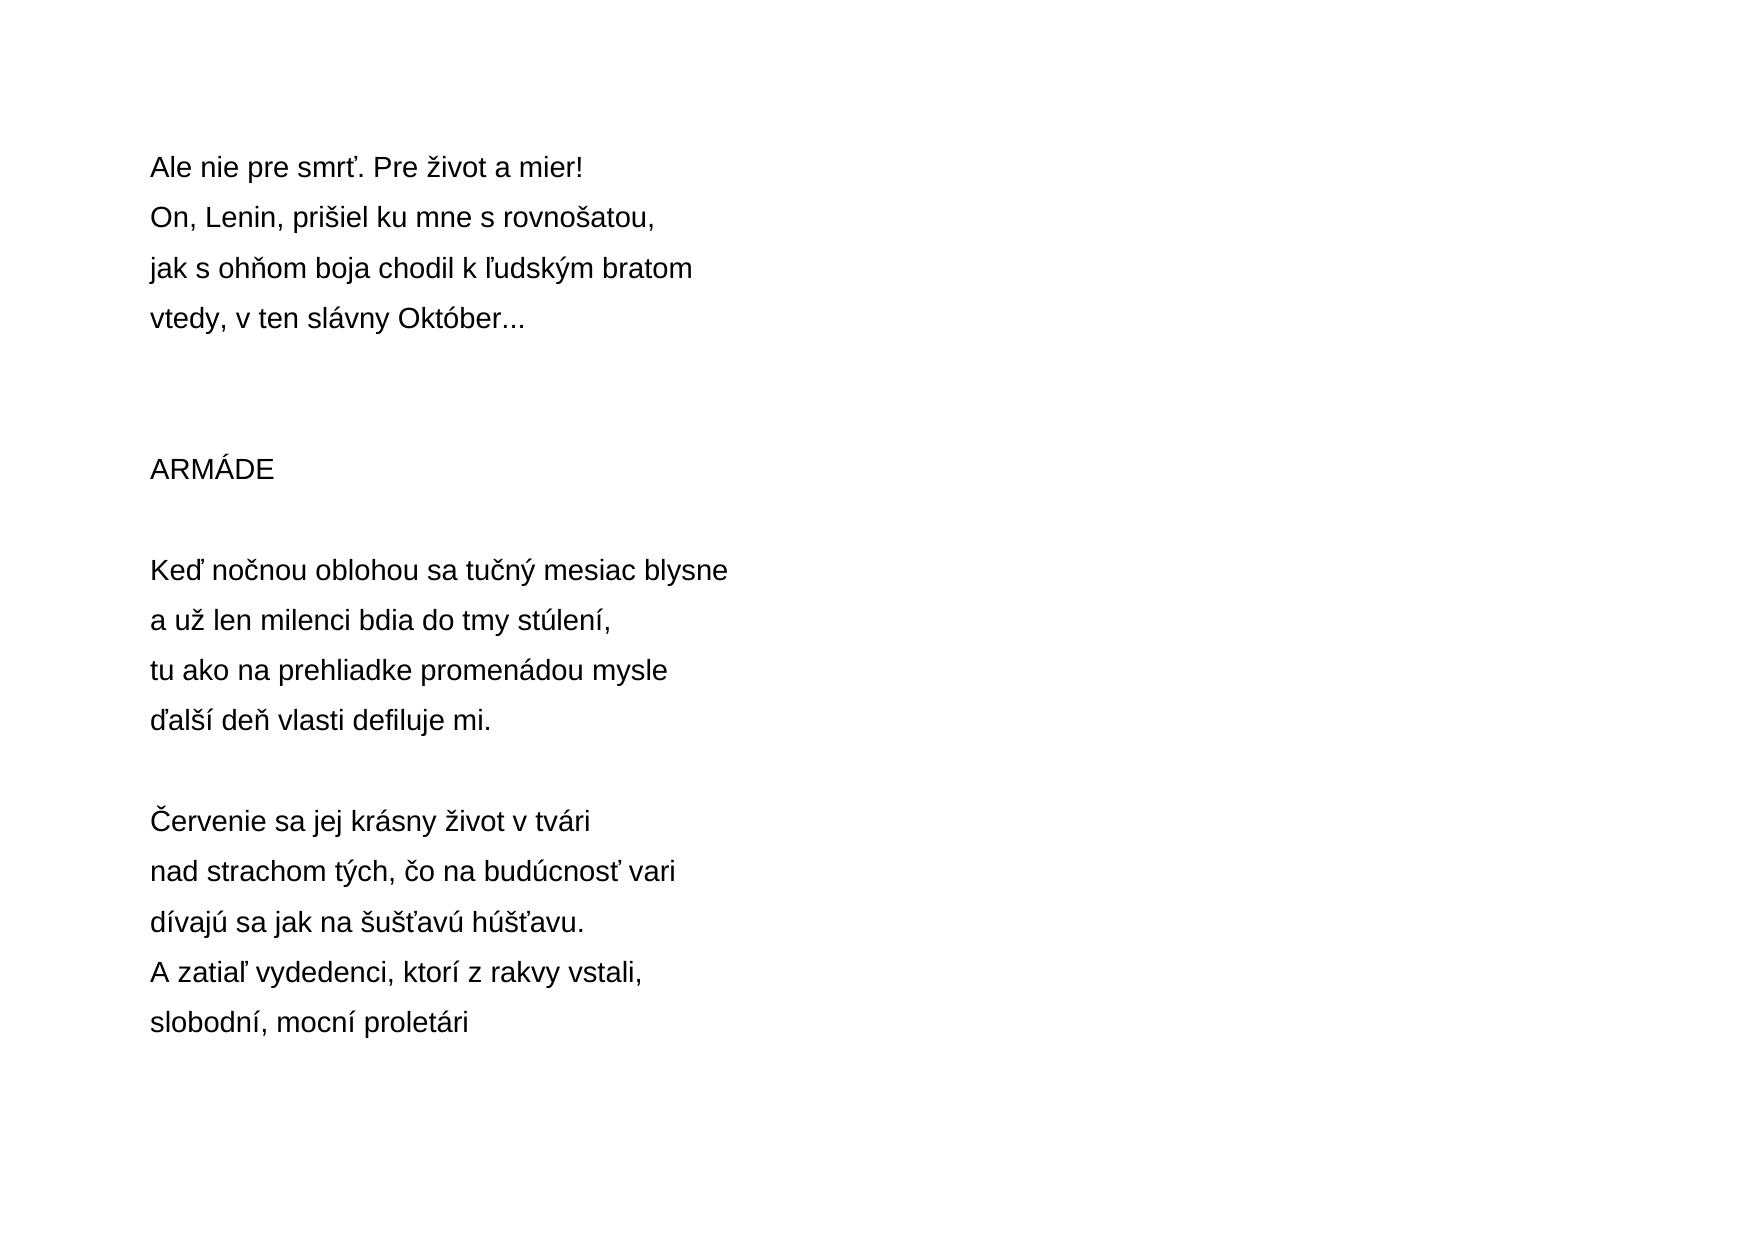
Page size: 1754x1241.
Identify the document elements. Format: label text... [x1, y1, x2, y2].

text ARMÁDE [150, 452, 1243, 485]
text nad strachom tých, čo na budúcnosť vari [150, 854, 1243, 888]
text vtedy, v ten slávny Október... [150, 301, 1243, 334]
text a už len milenci bdia do tmy stúlení, [150, 603, 1243, 636]
text Ale nie pre smrť. Pre život a mier! [150, 150, 1243, 183]
text tu ako na prehliadke promenádou mysle [150, 653, 1243, 687]
text ďalší deň vlasti defiluje mi. [150, 703, 1243, 737]
text dívajú sa jak na šušťavú húšťavu. [150, 905, 1243, 938]
text On, Lenin, prišiel ku mne s rovnošatou, [150, 200, 1243, 234]
text Keď nočnou oblohou sa tučný mesiac blysne [150, 552, 1243, 586]
text A zatiaľ vydedenci, ktorí z rakvy vstali, [150, 955, 1243, 988]
text Červenie sa jej krásny život v tvári [150, 804, 1243, 838]
text slobodní, mocní proletári [150, 1005, 1243, 1039]
text jak s ohňom boja chodil k ľudským bratom [150, 251, 1243, 284]
